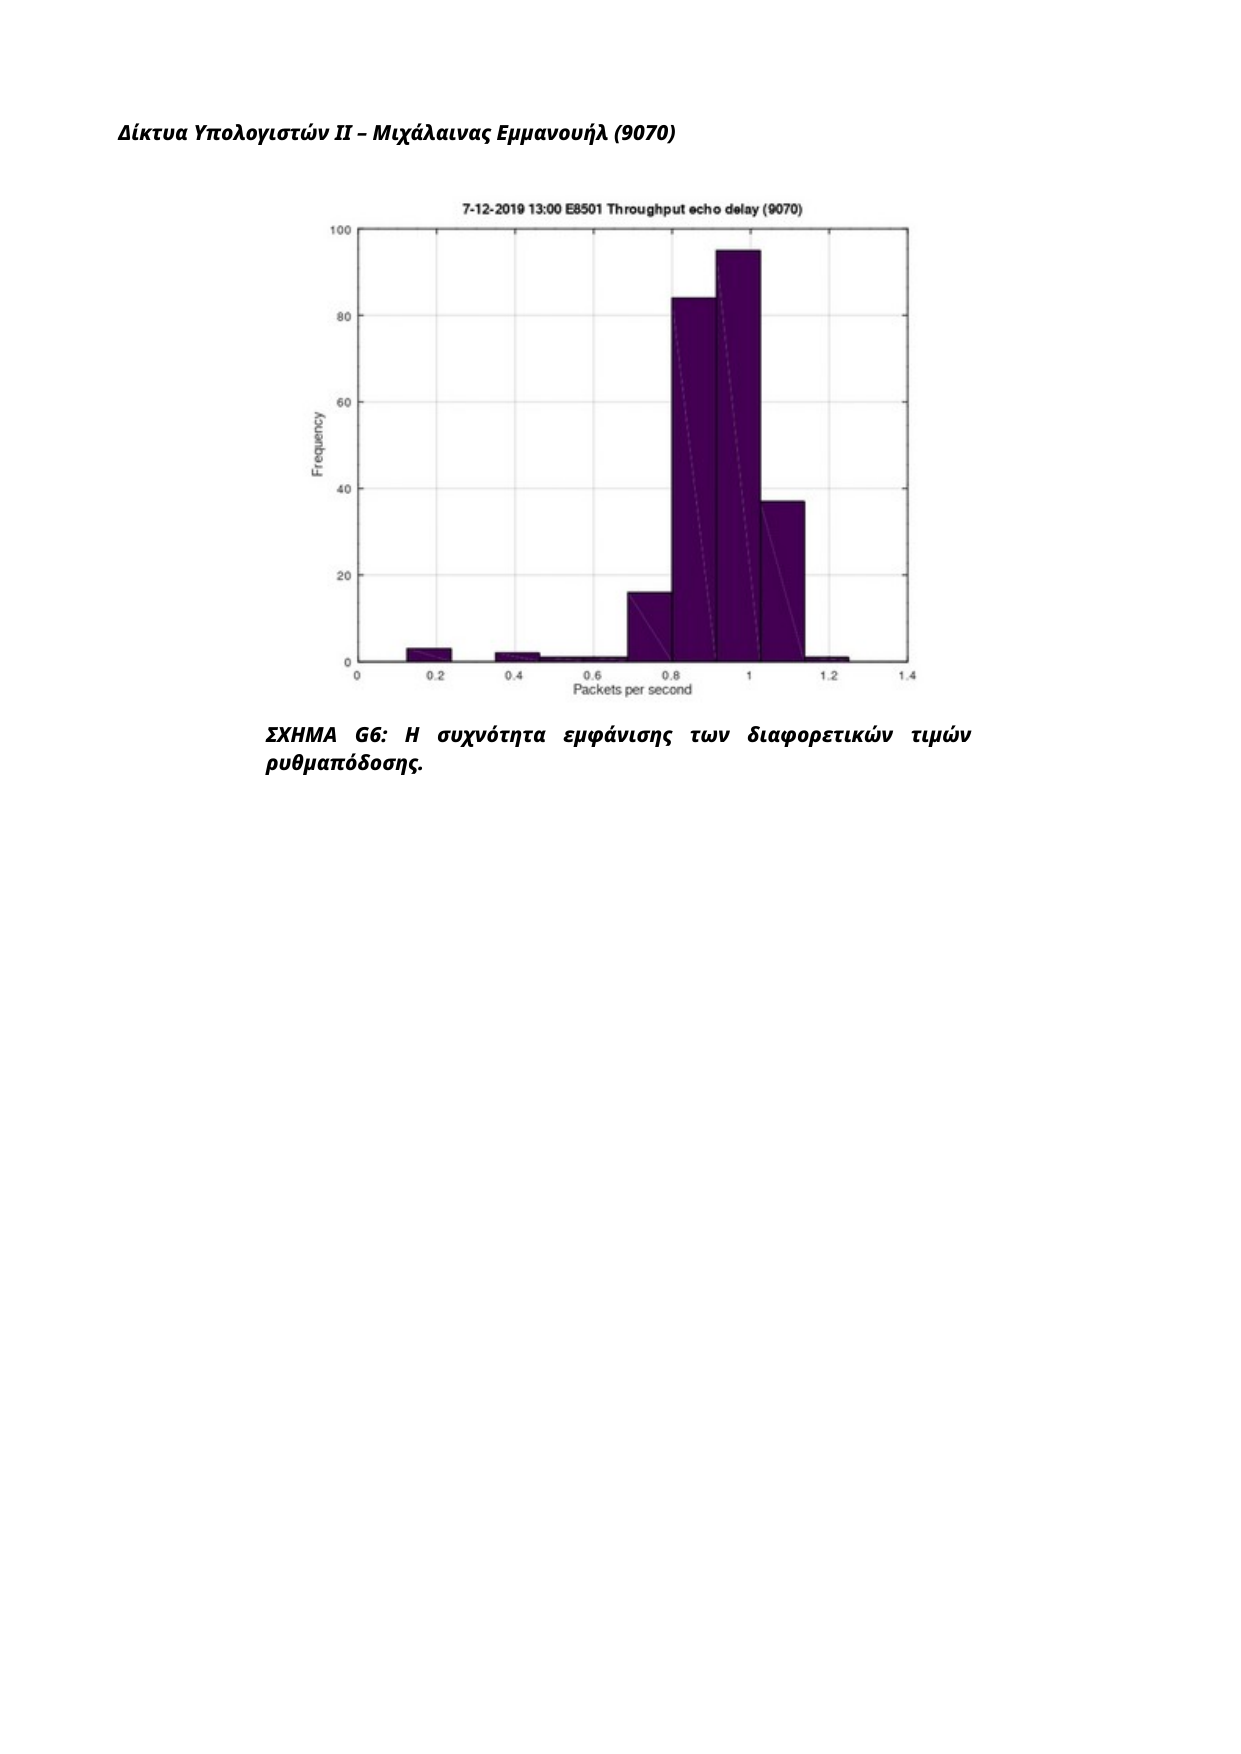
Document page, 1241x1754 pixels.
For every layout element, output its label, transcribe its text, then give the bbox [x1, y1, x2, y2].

text ΣΧΗΜΑ G6: Η συχνότητα εμφάνισης των διαφορετικών τιμών ρυθμαπόδοσης. [266, 720, 974, 777]
picture [265, 188, 975, 720]
